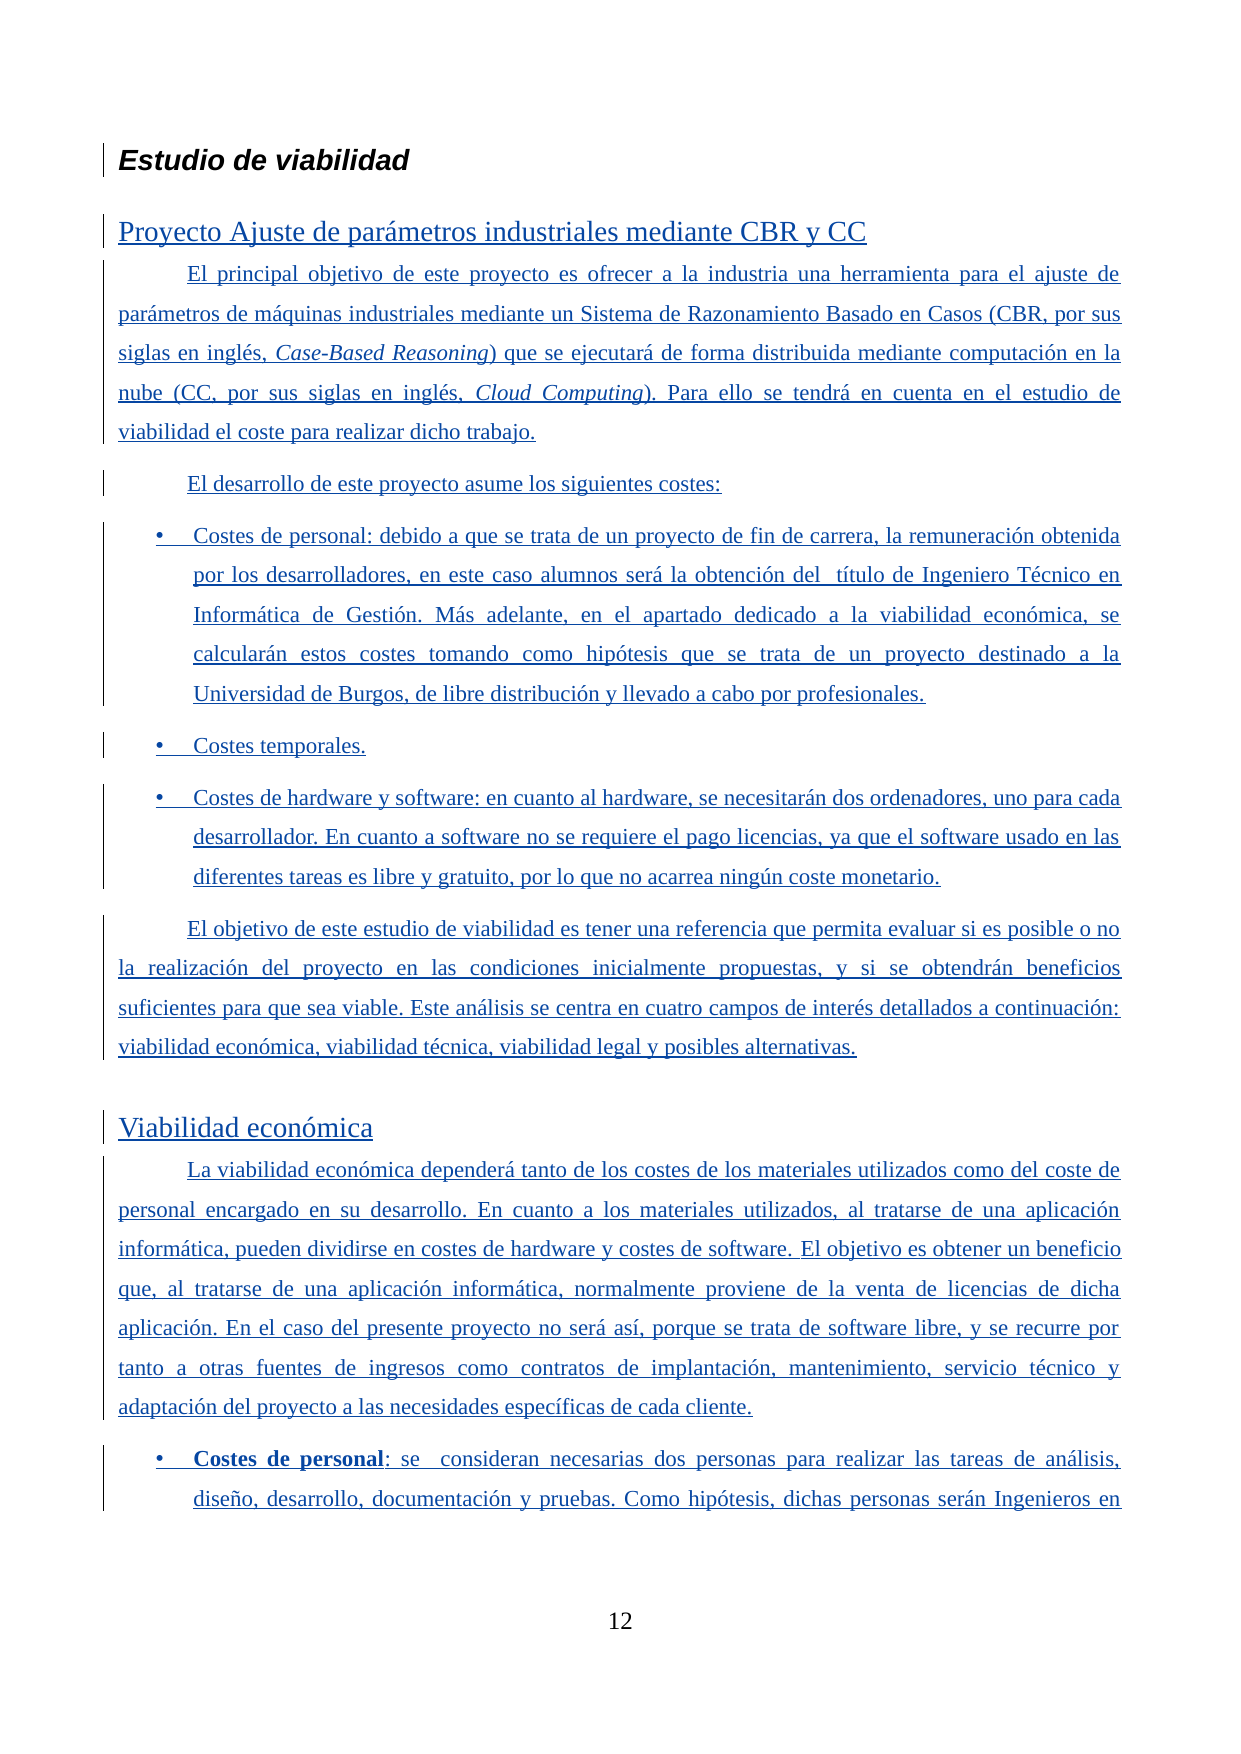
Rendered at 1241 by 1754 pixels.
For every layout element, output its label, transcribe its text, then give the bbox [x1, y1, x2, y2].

text suficientes para que sea viable. Este análisis se centra en cuatro campos de interés detallados a continuación: viabilidad económica, viabilidad técnica, viabilidad legal y posibles alternativas. [118, 979, 1122, 1060]
list Costes temporales. [156, 732, 1122, 758]
text siglas en inglés, Case-Based Reasoning) que se ejecutará de forma distribuida mediante computación en la nube (CC, por sus siglas en inglés, Cloud Computing). Para ello se tendrá en cuenta en el estudio de viabilidad el coste para realizar dicho trabajo. [118, 324, 1122, 444]
list Costes de hardware y software: en cuanto al hardware, se necesitarán dos ordenadores, uno para cada [156, 784, 1122, 807]
subtitle Viabilidad económica [118, 1110, 1122, 1144]
subtitle Proyecto Ajuste de parámetros industriales mediante CBR y CC [118, 214, 1122, 248]
text El principal objetivo de este proyecto es ofrecer a la industria una herramienta para el ajuste de parámetros de máquinas industriales mediante un Sistema de Razonamiento Basado en Casos (CBR, por sus [118, 260, 1122, 323]
text que, al tratarse de una aplicación informática, normalmente proviene de la venta de licencias de dicha aplicación. En el caso del presente proyecto no será así, porque se trata de software libre, y se recurre por tanto a otras fuentes de ingresos como contratos de implantación, mantenimiento, servicio técnico y adaptación del proyecto a las necesidades específicas de cada cliente. [118, 1259, 1122, 1419]
text El objetivo de este estudio de viabilidad es tener una referencia que permita evaluar si es posible o no la realización del proyecto en las condiciones inicialmente propuestas, y si se obtendrán beneficios [118, 915, 1122, 977]
text La viabilidad económica dependerá tanto de los costes de los materiales utilizados como del coste de personal encargado en su desarrollo. En cuanto a los materiales utilizados, al tratarse de una aplicación informática, pueden dividirse en costes de hardware y costes de software. El objetivo es obtener un beneficio [118, 1156, 1122, 1258]
text El desarrollo de este proyecto asume los siguientes costes: [118, 470, 1122, 496]
list desarrollador. En cuanto a software no se requiere el pago licencias, ya que el software usado en las diferentes tareas es libre y gratuito, por lo que no acarrea ningún coste monetario. [156, 808, 1122, 889]
list Costes de personal: se consideran necesarias dos personas para realizar las tareas de análisis, diseño, desarrollo, documentación y pruebas. Como hipótesis, dichas personas serán Ingenieros en [156, 1445, 1122, 1511]
list Costes de personal: debido a que se trata de un proyecto de fin de carrera, la remuneración obtenida por los desarrolladores, en este caso alumnos será la obtención del título de Ingeniero Técnico en Informática de Gestión. Más adelante, en el apartado dedicado a la viabilidad económica, se calcularán estos costes tomando como hipótesis que se trata de un proyecto destinado a la Universidad de Burgos, de libre distribución y llevado a cabo por profesionales. [156, 522, 1122, 706]
subtitle Estudio de viabilidad [118, 143, 1122, 177]
